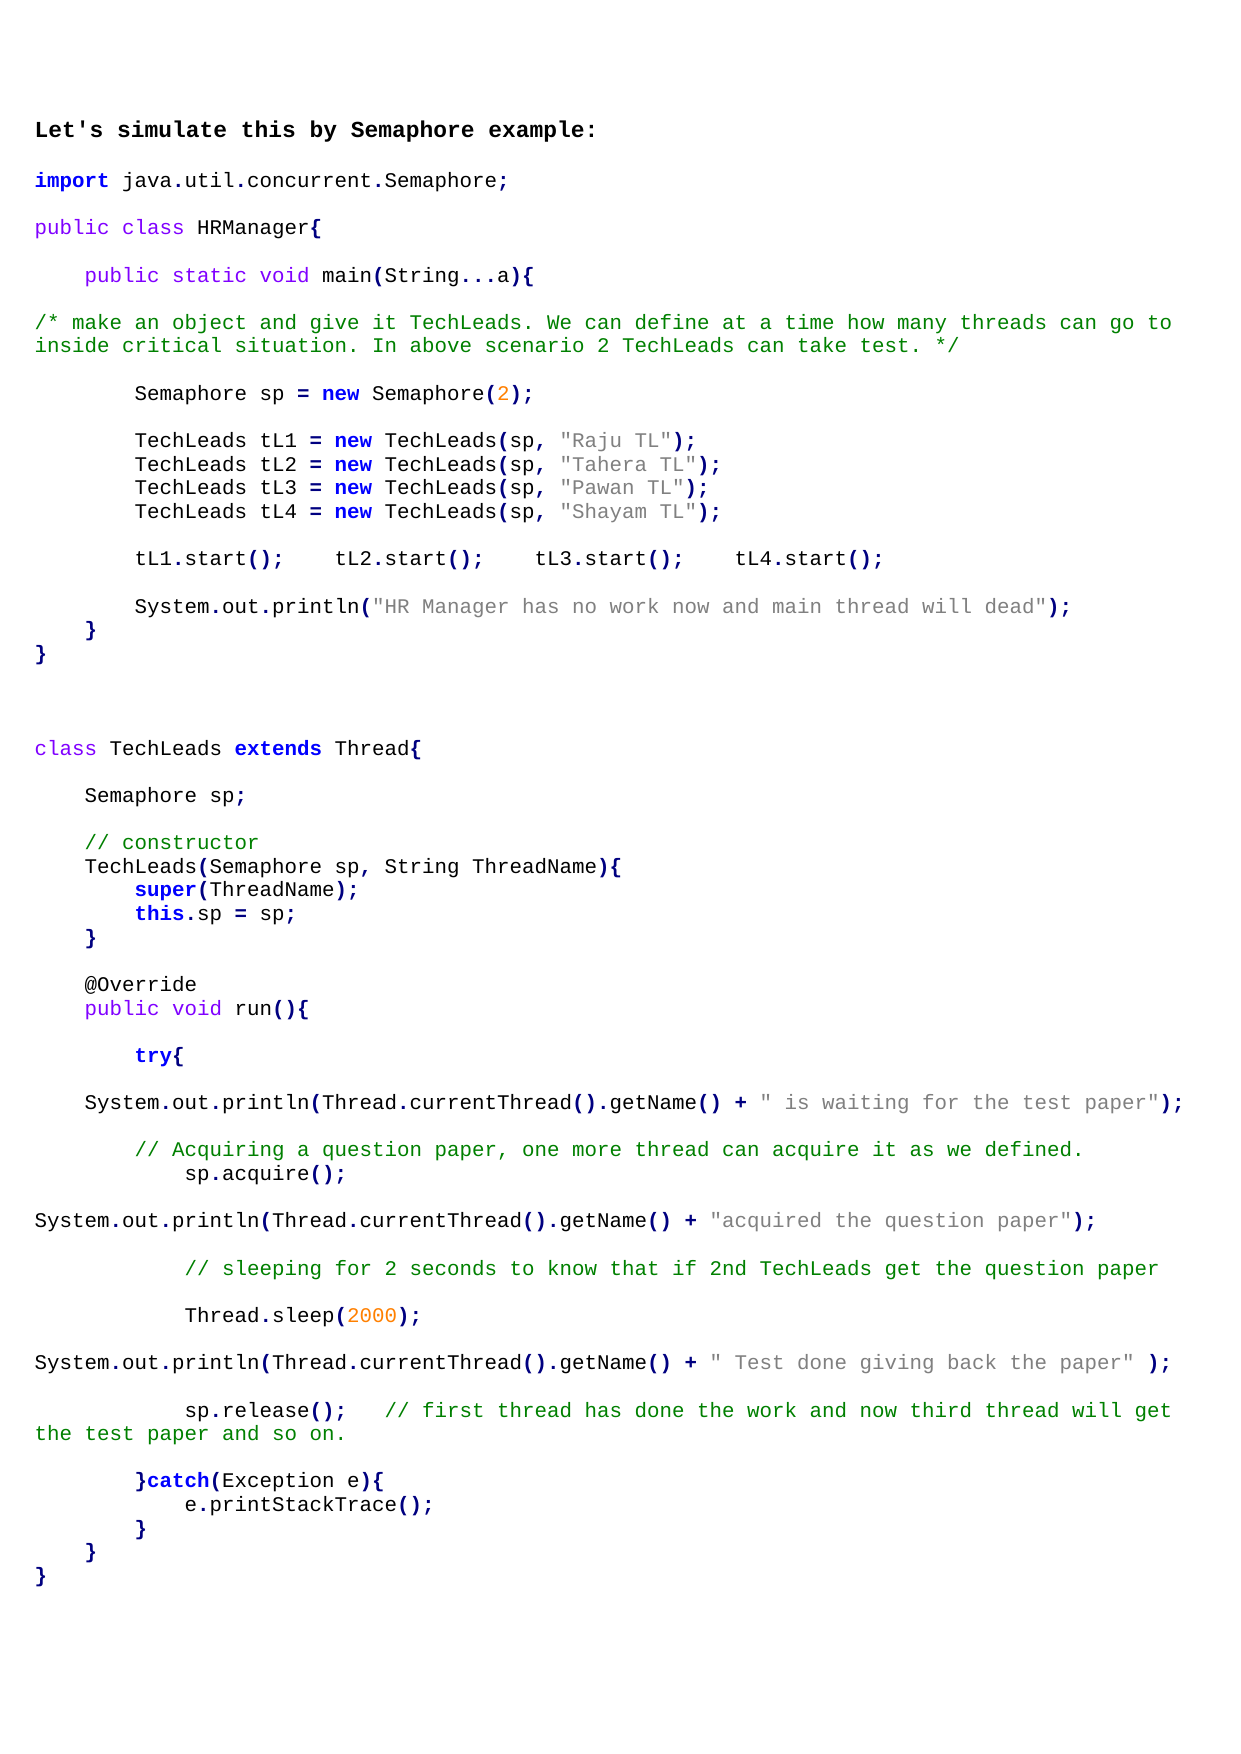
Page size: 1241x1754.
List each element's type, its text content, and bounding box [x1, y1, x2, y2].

text super(ThreadName); [34, 879, 1187, 903]
text System.out.println("HR Manager has no work now and main thread will dead"); [34, 596, 1187, 619]
text e.printStackTrace(); [34, 1494, 1187, 1518]
text } [34, 619, 1187, 643]
text }catch(Exception e){ [34, 1471, 1187, 1494]
text Semaphore sp; [34, 785, 1187, 808]
text System.out.println(Thread.currentThread().getName() + " is waiting for the test paper"); [34, 1092, 1187, 1116]
text import java.util.concurrent.Semaphore; [34, 170, 1187, 194]
text TechLeads tL1 = new TechLeads(sp, "Raju TL"); [34, 430, 1187, 454]
text System.out.println(Thread.currentThread().getName() + " Test done giving back the paper" ); [34, 1352, 1187, 1376]
text this.sp = sp; [34, 903, 1187, 927]
text } [34, 1541, 1187, 1565]
text Thread.sleep(2000); [34, 1305, 1187, 1329]
text try{ [34, 1045, 1187, 1068]
text @Override [34, 974, 1187, 998]
text // sleeping for 2 seconds to know that if 2nd TechLeads get the question paper [34, 1258, 1187, 1281]
text public void run(){ [34, 998, 1187, 1021]
text Semaphore sp = new Semaphore(2); [34, 383, 1187, 406]
text TechLeads tL3 = new TechLeads(sp, "Pawan TL"); [34, 477, 1187, 501]
text /* make an object and give it TechLeads. We can define at a time how many threads can go to inside critical situation. In above scenario 2 TechLeads can take test. */ [34, 312, 1187, 359]
text } [34, 927, 1187, 950]
text } [34, 1518, 1187, 1541]
text TechLeads(Semaphore sp, String ThreadName){ [34, 856, 1187, 879]
text tL1.start(); tL2.start(); tL3.start(); tL4.start(); [34, 548, 1187, 572]
text sp.release(); // first thread has done the work and now third thread will get the test paper and so on. [34, 1399, 1187, 1447]
text System.out.println(Thread.currentThread().getName() + "acquired the question paper"); [34, 1210, 1187, 1234]
text TechLeads tL4 = new TechLeads(sp, "Shayam TL"); [34, 501, 1187, 525]
text } [34, 643, 1187, 667]
text // Acquiring a question paper, one more thread can acquire it as we defined. [34, 1139, 1187, 1163]
text class TechLeads extends Thread{ [34, 737, 1187, 761]
text sp.acquire(); [34, 1163, 1187, 1187]
text public static void main(String...a){ [34, 264, 1187, 288]
text } [34, 1565, 1187, 1589]
text public class HRManager{ [34, 194, 1187, 241]
text // constructor [34, 832, 1187, 856]
text Let's simulate this by Semaphore example: [34, 118, 1187, 144]
text TechLeads tL2 = new TechLeads(sp, "Tahera TL"); [34, 454, 1187, 477]
